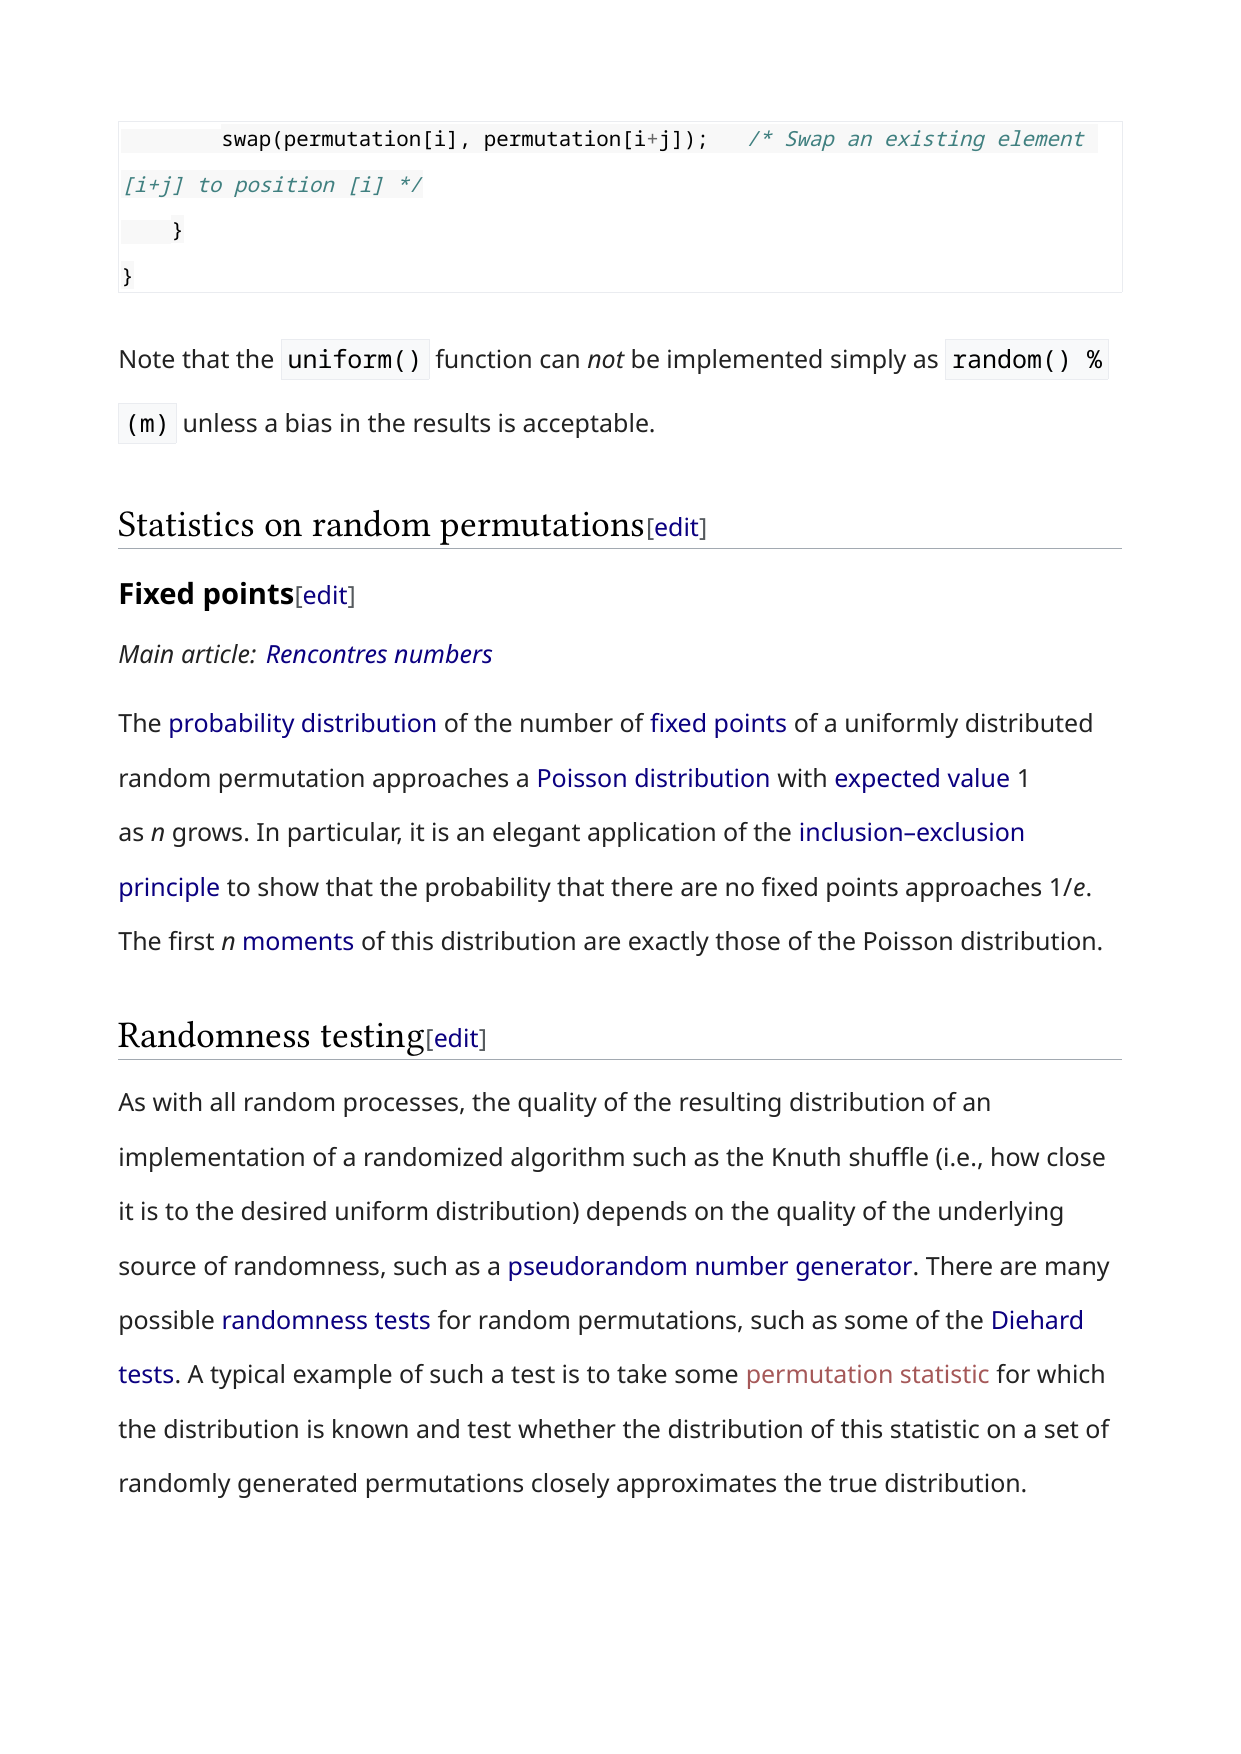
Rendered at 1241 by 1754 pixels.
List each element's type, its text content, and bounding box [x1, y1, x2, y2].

text } [119, 212, 1122, 244]
text Main article: Rencontres numbers [118, 637, 1122, 671]
subtitle Fixed points[edit] [118, 573, 1122, 613]
text swap(permutation[i], permutation[i+j]); /* Swap an existing element [i+j] to position [i] */ [119, 122, 1122, 198]
subtitle Statistics on random permutations[edit] [118, 502, 1122, 548]
text The probability distribution of the number of fixed points of a uniformly distributed random permutation approaches a Poisson distribution with expected value 1 as n grows. In particular, it is an elegant application of the inclusion–exclusion principle to show that the probability that there are no fixed points approaches 1/e. The first n moments of this distribution are exactly those of the Poisson distribution. [118, 706, 1122, 958]
text Note that the uniform() function can not be implemented simply as random() % (m) unless a bias in the results is acceptable. [118, 339, 1122, 443]
text } [119, 258, 1122, 292]
text As with all random processes, the quality of the resulting distribution of an implementation of a randomized algorithm such as the Knuth shuffle (i.e., how close it is to the desired uniform distribution) depends on the quality of the underlying source of randomness, such as a pseudorandom number generator. There are many possible randomness tests for random permutations, such as some of the Diehard tests. A typical example of such a test is to take some permutation statistic for which the distribution is known and test whether the distribution of this statistic on a set of randomly generated permutations closely approximates the true distribution. [118, 1085, 1122, 1500]
subtitle Randomness testing[edit] [118, 1014, 1122, 1059]
